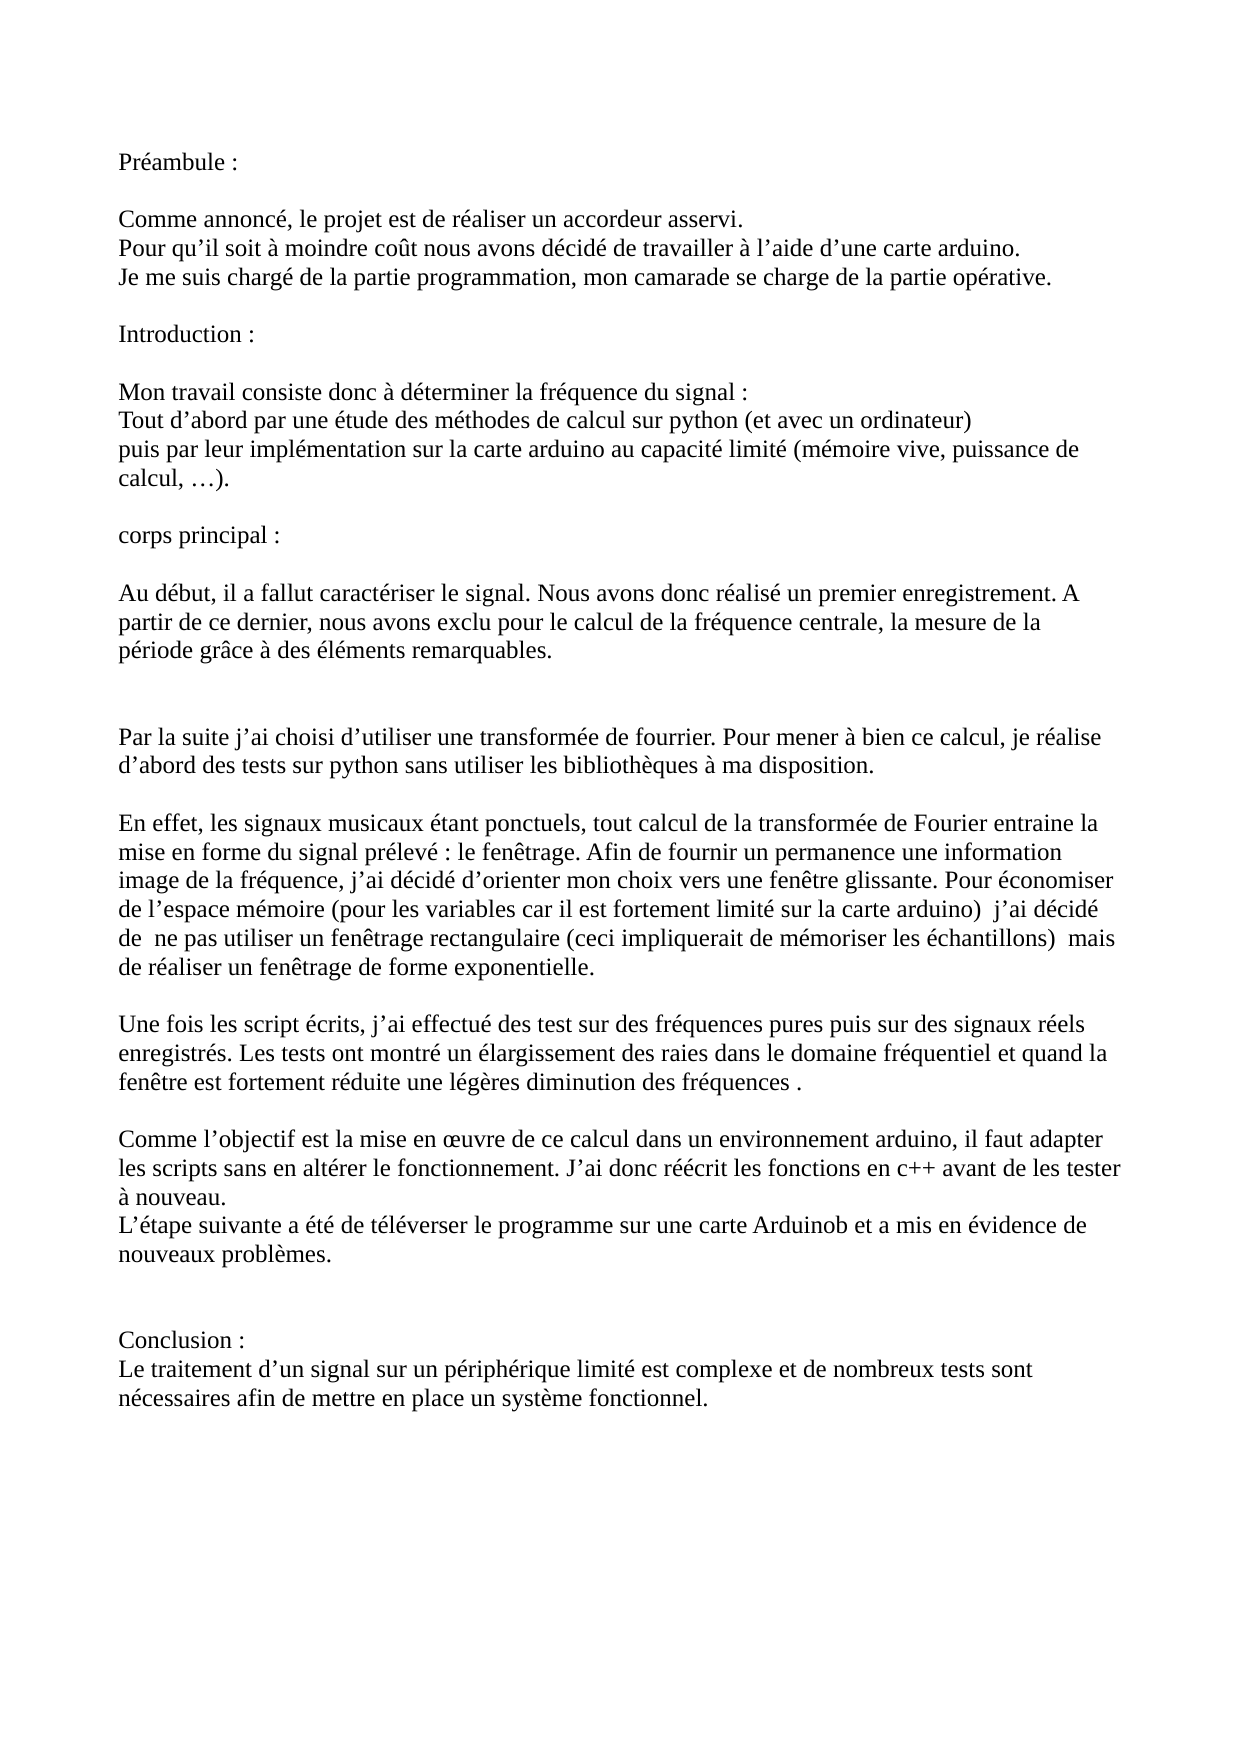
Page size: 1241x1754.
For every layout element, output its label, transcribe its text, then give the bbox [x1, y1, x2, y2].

text corps principal : [118, 521, 1122, 549]
text Je me suis chargé de la partie programmation, mon camarade se charge de la partie opérative. [118, 262, 1122, 291]
text Pour qu’il soit à moindre coût nous avons décidé de travailler à l’aide d’une carte arduino. [118, 233, 1122, 262]
text puis par leur implémentation sur la carte arduino au capacité limité (mémoire vive, puissance de calcul, …). [118, 434, 1122, 492]
text Préambule : [118, 147, 1122, 176]
text En effet, les signaux musicaux étant ponctuels, tout calcul de la transformée de Fourier entraine la mise en forme du signal prélevé : le fenêtrage. Afin de fournir un permanence une information image de la fréquence, j’ai décidé d’orienter mon choix vers une fenêtre glissante. Pour économiser de l’espace mémoire (pour les variables car il est fortement limité sur la carte arduino) j’ai décidé de ne pas utiliser un fenêtrage rectangulaire (ceci impliquerait de mémoriser les échantillons) mais de réaliser un fenêtrage de forme exponentielle. [118, 808, 1122, 981]
text Une fois les script écrits, j’ai effectué des test sur des fréquences pures puis sur des signaux réels enregistrés. Les tests ont montré un élargissement des raies dans le domaine fréquentiel et quand la fenêtre est fortement réduite une légères diminution des fréquences . [118, 1009, 1122, 1096]
text Par la suite j’ai choisi d’utiliser une transformée de fourrier. Pour mener à bien ce calcul, je réalise d’abord des tests sur python sans utiliser les bibliothèques à ma disposition. [118, 722, 1122, 779]
text Tout d’abord par une étude des méthodes de calcul sur python (et avec un ordinateur) [118, 406, 1122, 434]
text Mon travail consiste donc à déterminer la fréquence du signal : [118, 377, 1122, 406]
text L’étape suivante a été de téléverser le programme sur une carte Arduinob et a mis en évidence de nouveaux problèmes. [118, 1211, 1122, 1268]
text Comme annoncé, le projet est de réaliser un accordeur asservi. [118, 204, 1122, 233]
text Comme l’objectif est la mise en œuvre de ce calcul dans un environnement arduino, il faut adapter les scripts sans en altérer le fonctionnement. J’ai donc réécrit les fonctions en c++ avant de les tester à nouveau. [118, 1124, 1122, 1211]
text Le traitement d’un signal sur un périphérique limité est complexe et de nombreux tests sont nécessaires afin de mettre en place un système fonctionnel. [118, 1354, 1122, 1412]
text Au début, il a fallut caractériser le signal. Nous avons donc réalisé un premier enregistrement. A partir de ce dernier, nous avons exclu pour le calcul de la fréquence centrale, la mesure de la période grâce à des éléments remarquables. [118, 578, 1122, 664]
text Conclusion : [118, 1326, 1122, 1354]
text Introduction : [118, 319, 1122, 348]
